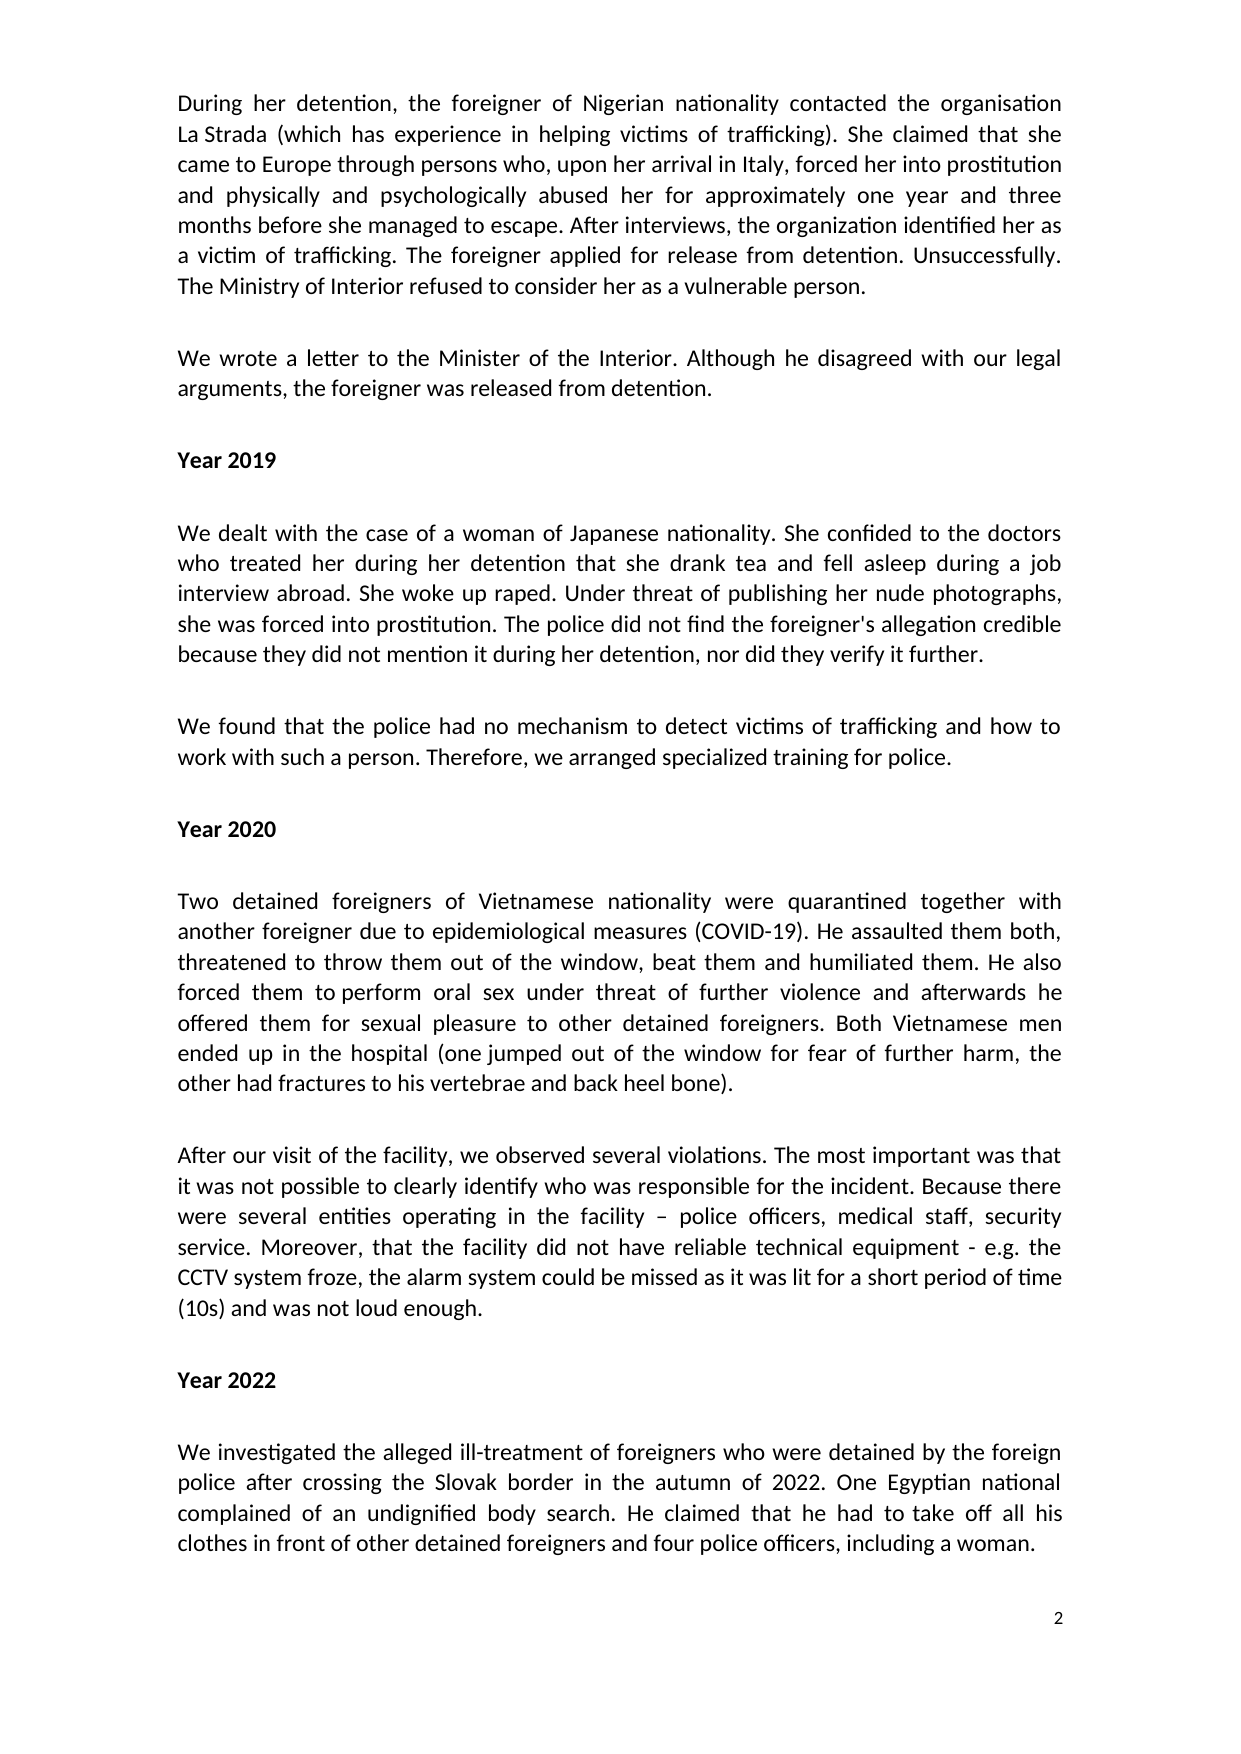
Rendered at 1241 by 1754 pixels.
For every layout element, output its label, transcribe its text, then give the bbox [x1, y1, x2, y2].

text Year 2019 [177, 446, 1063, 475]
text Year 2022 [177, 1365, 1063, 1394]
text We found that the police had no mechanism to detect victims of trafficking and how to work with such a person. Therefore, we arranged specialized training for police. [177, 711, 1063, 771]
text During her detention, the foreigner of Nigerian nationality contacted the organisation La Strada (which has experience in helping victims of trafficking). She claimed that she came to Europe through persons who, upon her arrival in Italy, forced her into prostitution and physically and psychologically abused her for approximately one year and three months before she managed to escape. After interviews, the organization identified her as a victim of trafficking. The foreigner applied for release from detention. Unsuccessfully. The Ministry of Interior refused to consider her as a vulnerable person. [177, 88, 1063, 300]
text We dealt with the case of a woman of Japanese nationality. She confided to the doctors who treated her during her detention that she drank tea and fell asleep during a job interview abroad. She woke up raped. Under threat of publishing her nude photographs, she was forced into prostitution. The police did not find the foreigner's allegation credible because they did not mention it during her detention, nor did they verify it further. [177, 518, 1063, 669]
text Two detained foreigners of Vietnamese nationality were quarantined together with another foreigner due to epidemiological measures (COVID-19). He assaulted them both, threatened to throw them out of the window, beat them and humiliated them. He also forced them to perform oral sex under threat of further violence and afterwards he offered them for sexual pleasure to other detained foreigners. Both Vietnamese men ended up in the hospital (one jumped out of the window for fear of further harm, the other had fractures to his vertebrae and back heel bone). [177, 886, 1063, 1098]
text After our visit of the facility, we observed several violations. The most important was that it was not possible to clearly identify who was responsible for the incident. Because there were several entities operating in the facility – police officers, medical staff, security service. Moreover, that the facility did not have reliable technical equipment - e.g. the CCTV system froze, the alarm system could be missed as it was lit for a short period of time (10s) and was not loud enough. [177, 1141, 1063, 1322]
text Year 2020 [177, 814, 1063, 843]
text We wrote a letter to the Minister of the Interior. Although he disagreed with our legal arguments, the foreigner was released from detention. [177, 343, 1063, 403]
text We investigated the alleged ill-treatment of foreigners who were detained by the foreign police after crossing the Slovak border in the autumn of 2022. One Egyptian national complained of an undignified body search. He claimed that he had to take off all his clothes in front of other detained foreigners and four police officers, including a woman. [177, 1437, 1063, 1557]
